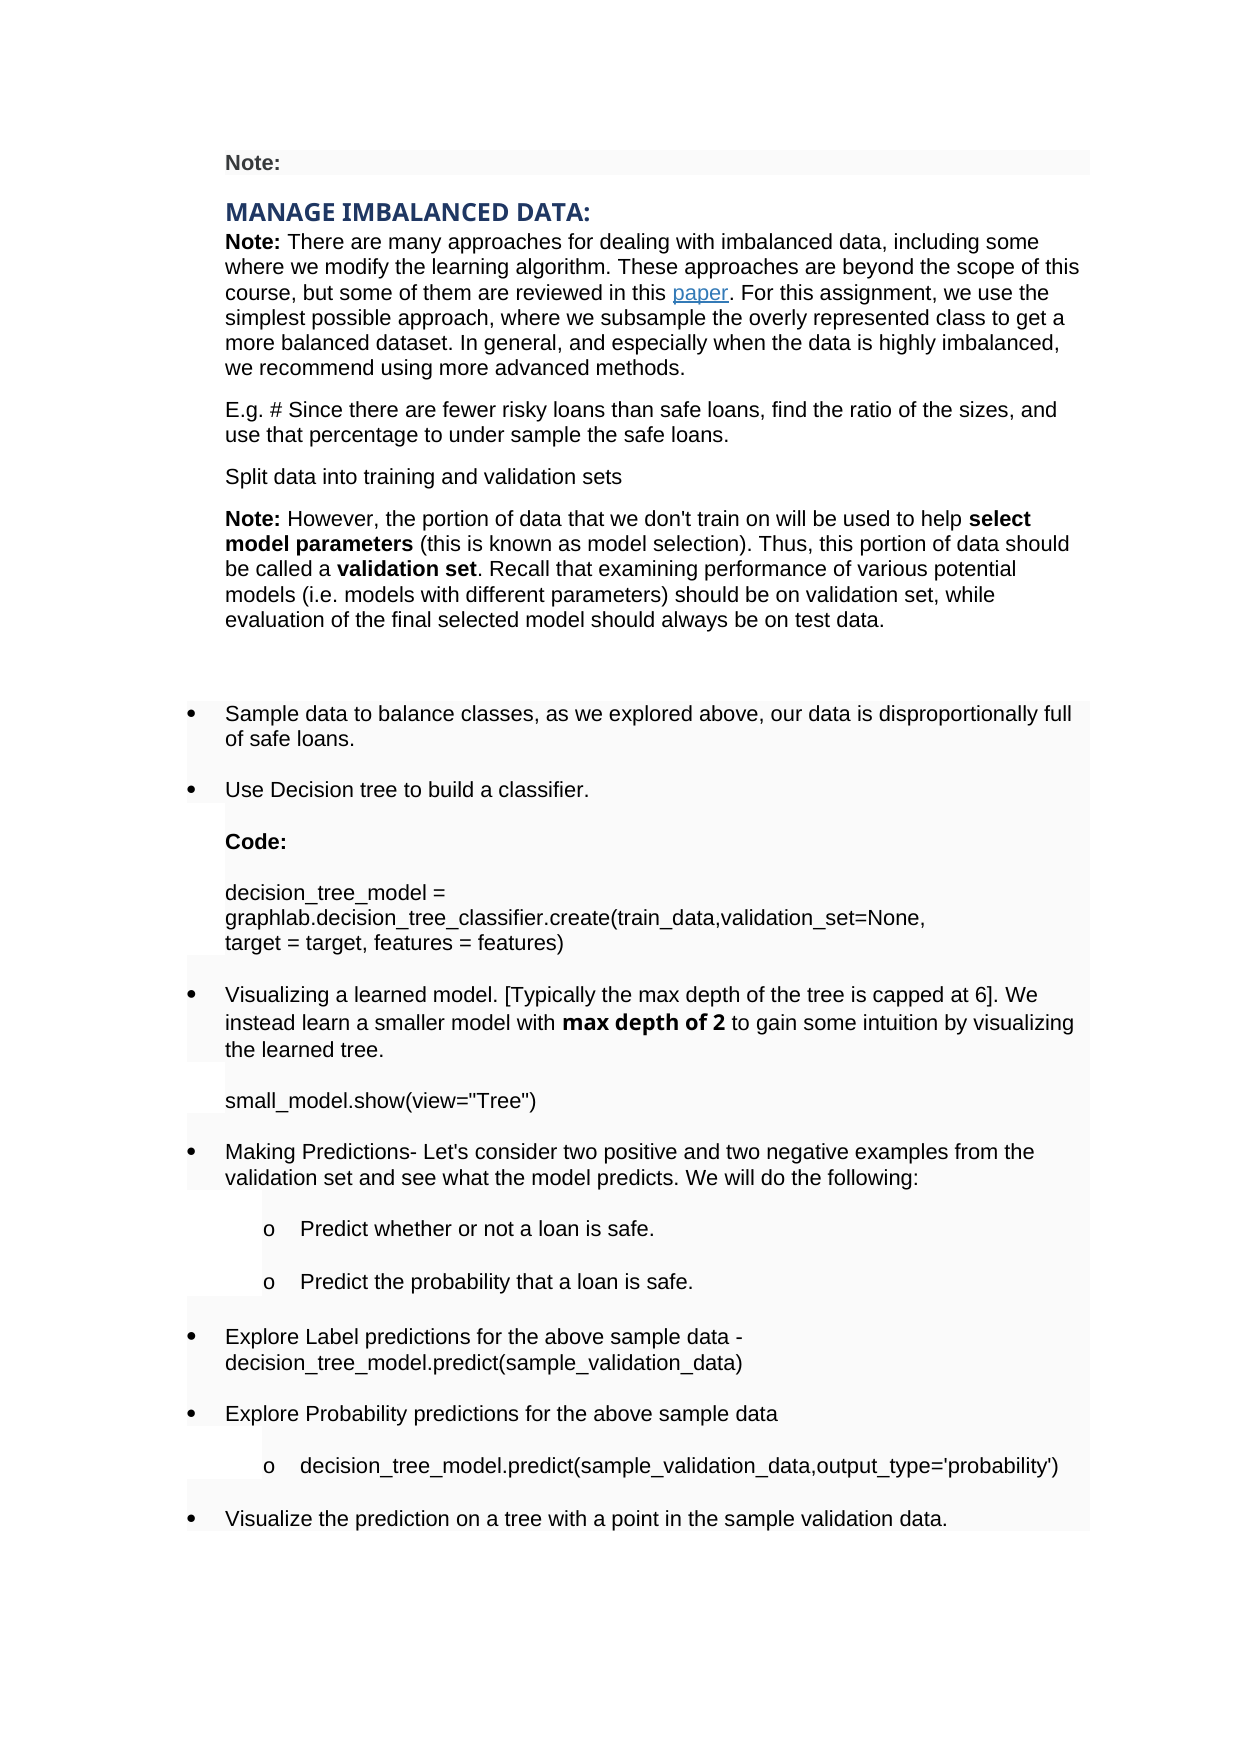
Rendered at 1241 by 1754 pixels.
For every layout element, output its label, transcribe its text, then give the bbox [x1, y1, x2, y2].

list decision_tree_model.predict(sample_validation_data,output_type='probability') [262, 1452, 1090, 1479]
text Split data into training and validation sets [225, 464, 1090, 489]
list Visualize the prediction on a tree with a point in the sample validation data. [187, 1506, 1090, 1531]
list Making Predictions- Let's consider two positive and two negative examples from the validation set and see what the model predicts. We will do the following: [187, 1139, 1090, 1190]
text Note: [225, 150, 1090, 175]
list decision_tree_model = graphlab.decision_tree_classifier.create(train_data,validation_set=None, target = target, features = features) [225, 880, 1090, 956]
subtitle MANAGE IMBALANCED DATA: [225, 195, 1090, 229]
list Explore Label predictions for the above sample data - decision_tree_model.predict(sample_validation_data) [187, 1322, 1090, 1375]
list Explore Probability predictions for the above sample data [187, 1401, 1090, 1426]
list Predict whether or not a loan is safe. [262, 1216, 1090, 1243]
text E.g. # Since there are fewer risky loans than safe loans, find the ratio of the sizes, and use that percentage to under sample the safe loans. [225, 397, 1090, 447]
list Visualizing a learned model. [Typically the max depth of the tree is capped at 6]. We instead learn a smaller model with max depth of 2 to gain some intuition by visualizing the learned tree. [187, 982, 1090, 1062]
text Note: There are many approaches for dealing with imbalanced data, including some where we modify the learning algorithm. These approaches are beyond the scope of this course, but some of them are reviewed in this paper. For this assignment, we use the simplest possible approach, where we subsample the overly represented class to get a more balanced dataset. In general, and especially when the data is highly imbalanced, we recommend using more advanced methods. [225, 229, 1090, 380]
list Use Decision tree to build a classifier. [187, 777, 1090, 803]
list Predict the probability that a loan is safe. [262, 1269, 1090, 1296]
text Note: However, the portion of data that we don't train on will be used to help select model parameters (this is known as model selection). Thus, this portion of data should be called a validation set. Recall that examining performance of various potential models (i.e. models with different parameters) should be on validation set, while evaluation of the final selected model should always be on test data. [225, 506, 1090, 632]
list small_model.show(view="Tree") [225, 1088, 1090, 1113]
list Code: [225, 829, 1090, 854]
list Sample data to balance classes, as we explored above, our data is disproportionally full of safe loans. [187, 701, 1090, 751]
